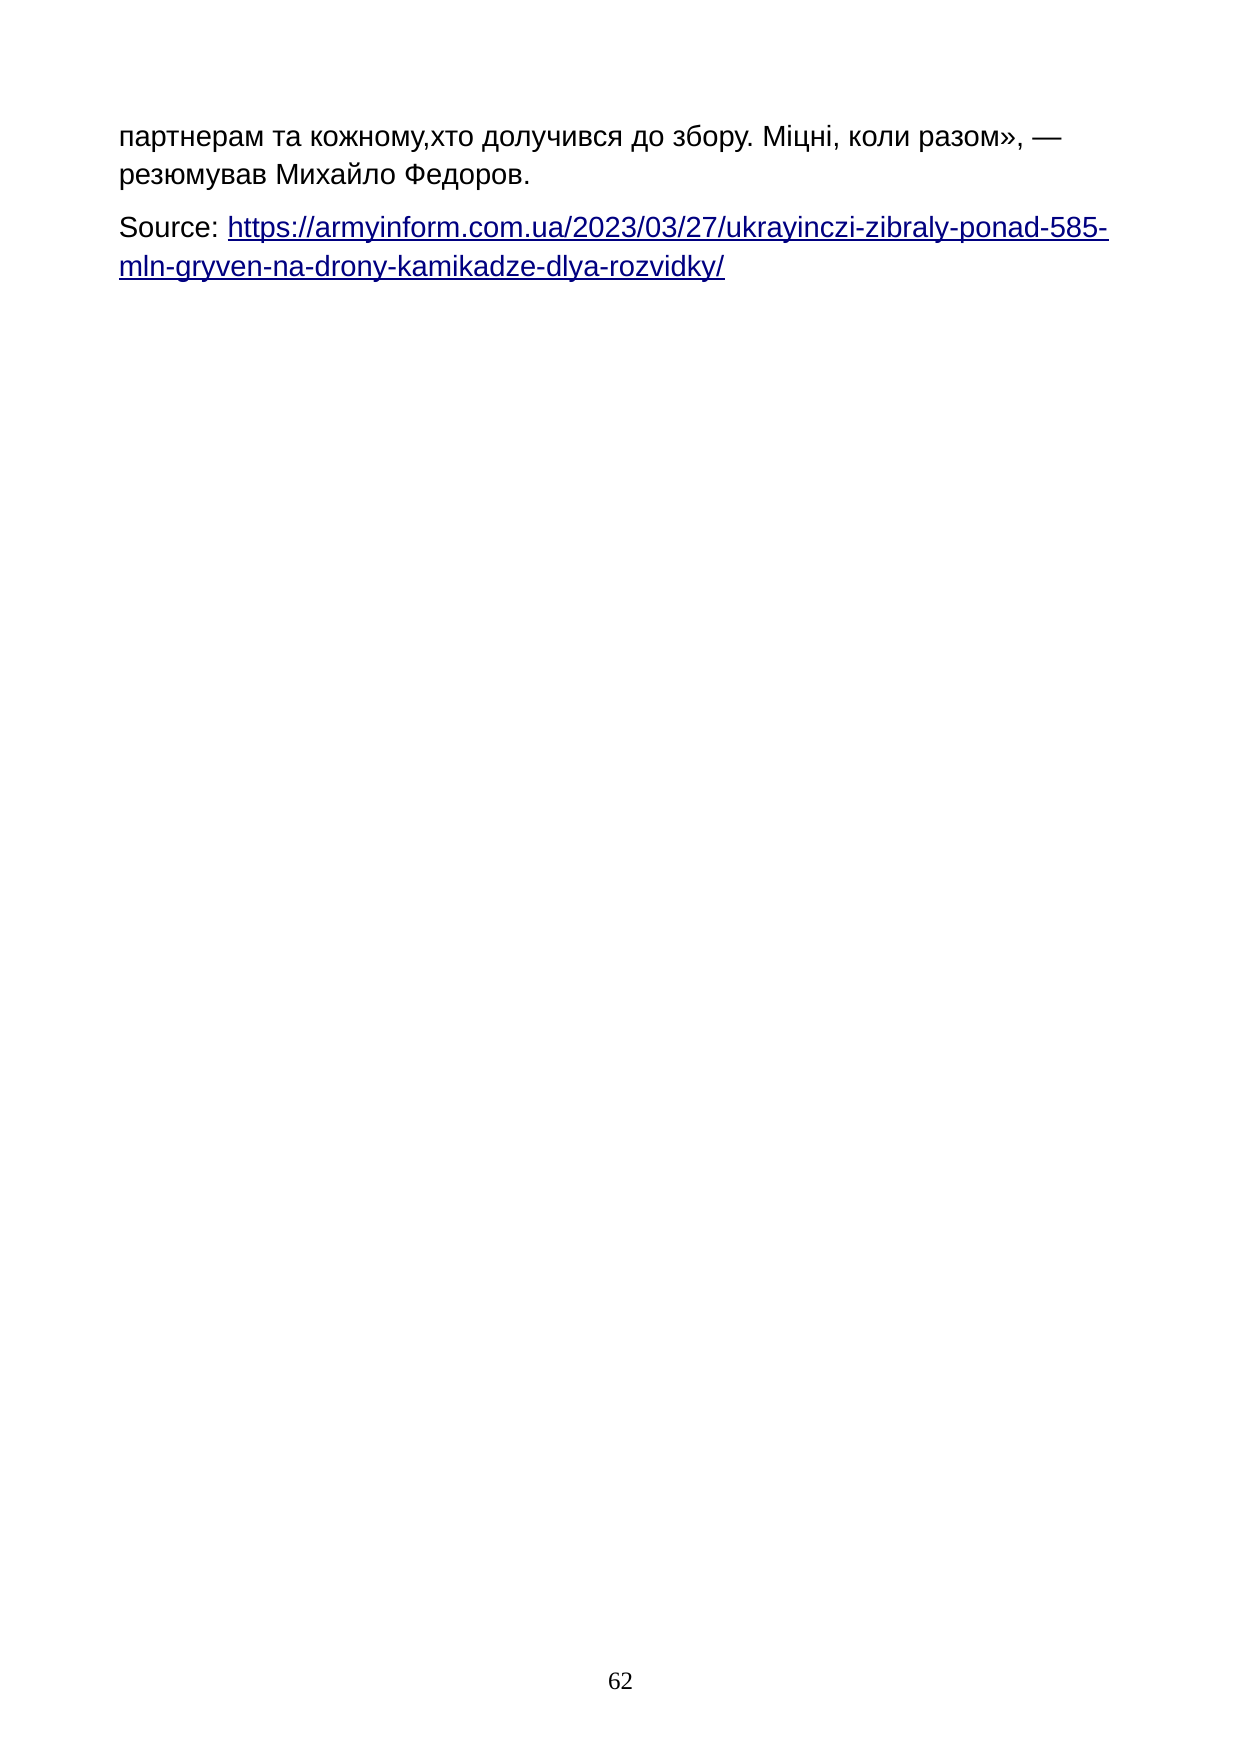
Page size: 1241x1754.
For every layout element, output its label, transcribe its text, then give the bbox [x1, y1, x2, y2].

text партнерам та кожному,хто долучився до збору. Міцні, коли разом», — резюмував Михайло Федоров. [118, 118, 1122, 191]
text Source: https://armyinform.com.ua/2023/03/27/ukrayinczi-zibraly-ponad-585-mln-gryven-na-drony-kamikadze-dlya-rozvidky/ [118, 210, 1122, 282]
